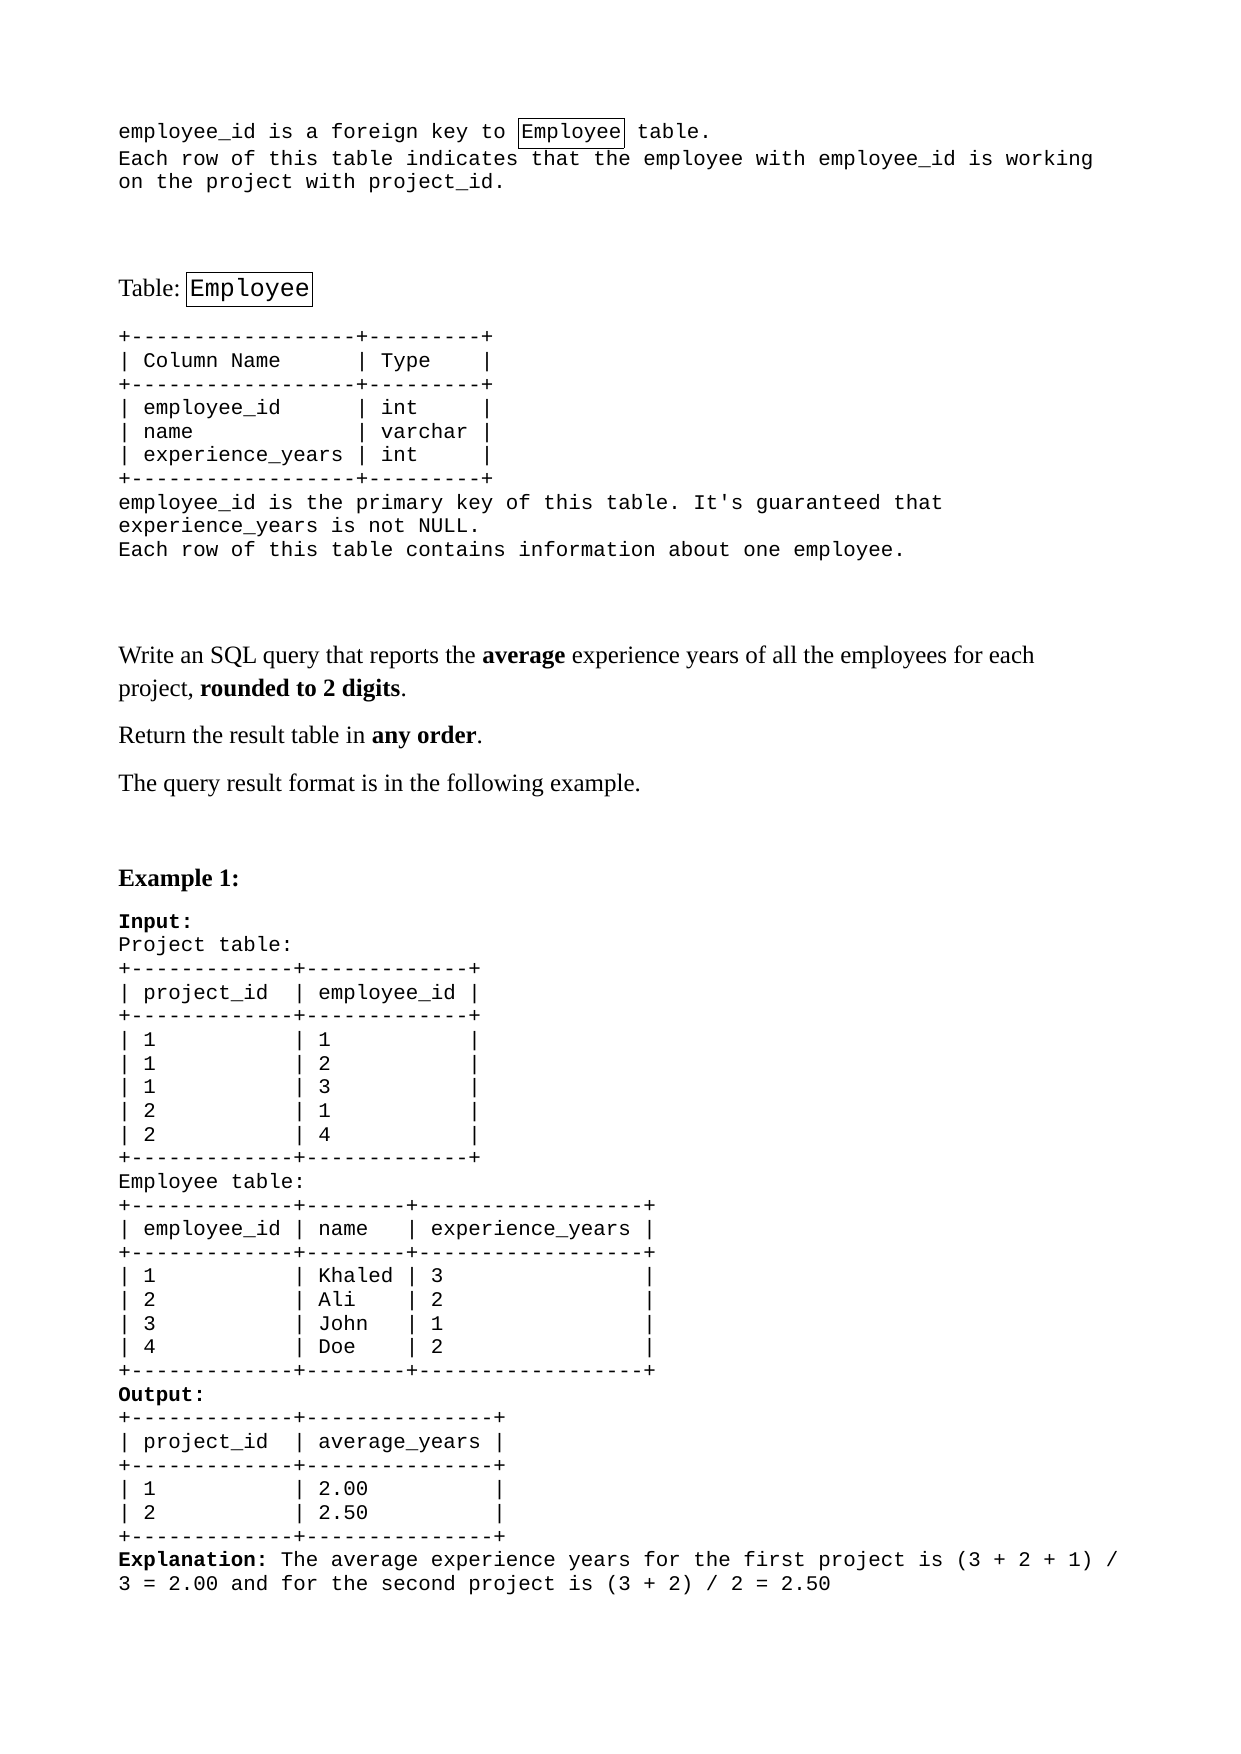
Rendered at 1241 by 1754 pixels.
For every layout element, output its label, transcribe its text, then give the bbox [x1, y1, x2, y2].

text | 2 | 2.50 | [118, 1502, 1122, 1526]
text +-------------+--------+------------------+ [118, 1194, 1122, 1218]
text | 4 | Doe | 2 | [118, 1336, 1122, 1360]
text Each row of this table contains information about one employee. [118, 539, 1122, 563]
text +-------------+-------------+ [118, 958, 1122, 982]
text Explanation: The average experience years for the first project is (3 + 2 + 1) / 3 = 2.00 and for the second project is (3 + 2) / 2 = 2.50 [118, 1549, 1122, 1597]
text Employee [187, 273, 312, 306]
text | experience_years | int | [118, 444, 1122, 468]
text [313, 272, 1122, 307]
text | name | varchar | [118, 421, 1122, 444]
text The query result format is in the following example. [118, 768, 1122, 797]
text +-------------+-------------+ [118, 1147, 1122, 1171]
text +-------------+---------------+ [118, 1407, 1122, 1431]
text | 2 | 4 | [118, 1124, 1122, 1147]
text | 2 | 1 | [118, 1100, 1122, 1124]
text employee_id is a foreign key to [118, 118, 518, 148]
text | 1 | 1 | [118, 1029, 1122, 1053]
text | 1 | 2 | [118, 1053, 1122, 1076]
text Employee table: [118, 1171, 1122, 1194]
text +------------------+---------+ [118, 373, 1122, 397]
text Example 1: [118, 863, 1122, 892]
text Each row of this table indicates that the employee with employee_id is working on the project with project_id. [118, 148, 1122, 195]
text table. [625, 118, 1122, 148]
text Project table: [118, 934, 1122, 958]
text +-------------+-------------+ [118, 1005, 1122, 1029]
text | project_id | average_years | [118, 1431, 1122, 1455]
text Output: [118, 1384, 1122, 1407]
text Write an SQL query that reports the average experience years of all the employees for each project, rounded to 2 digits. [118, 640, 1122, 702]
text | 3 | John | 1 | [118, 1313, 1122, 1336]
text +------------------+---------+ [118, 326, 1122, 350]
text +------------------+---------+ [118, 468, 1122, 492]
text | 2 | Ali | 2 | [118, 1289, 1122, 1313]
text Table: [118, 272, 186, 307]
text +-------------+--------+------------------+ [118, 1242, 1122, 1266]
text +-------------+---------------+ [118, 1526, 1122, 1549]
text +-------------+---------------+ [118, 1455, 1122, 1478]
text +-------------+--------+------------------+ [118, 1360, 1122, 1384]
text | 1 | 3 | [118, 1076, 1122, 1100]
text | employee_id | int | [118, 397, 1122, 421]
text employee_id is the primary key of this table. It's guaranteed that experience_years is not NULL. [118, 492, 1122, 539]
text | Column Name | Type | [118, 350, 1122, 373]
text Employee [519, 119, 624, 148]
text | employee_id | name | experience_years | [118, 1218, 1122, 1242]
text Return the result table in any order. [118, 720, 1122, 749]
text | project_id | employee_id | [118, 982, 1122, 1005]
text Input: [118, 911, 1122, 934]
text | 1 | 2.00 | [118, 1478, 1122, 1502]
text | 1 | Khaled | 3 | [118, 1266, 1122, 1289]
